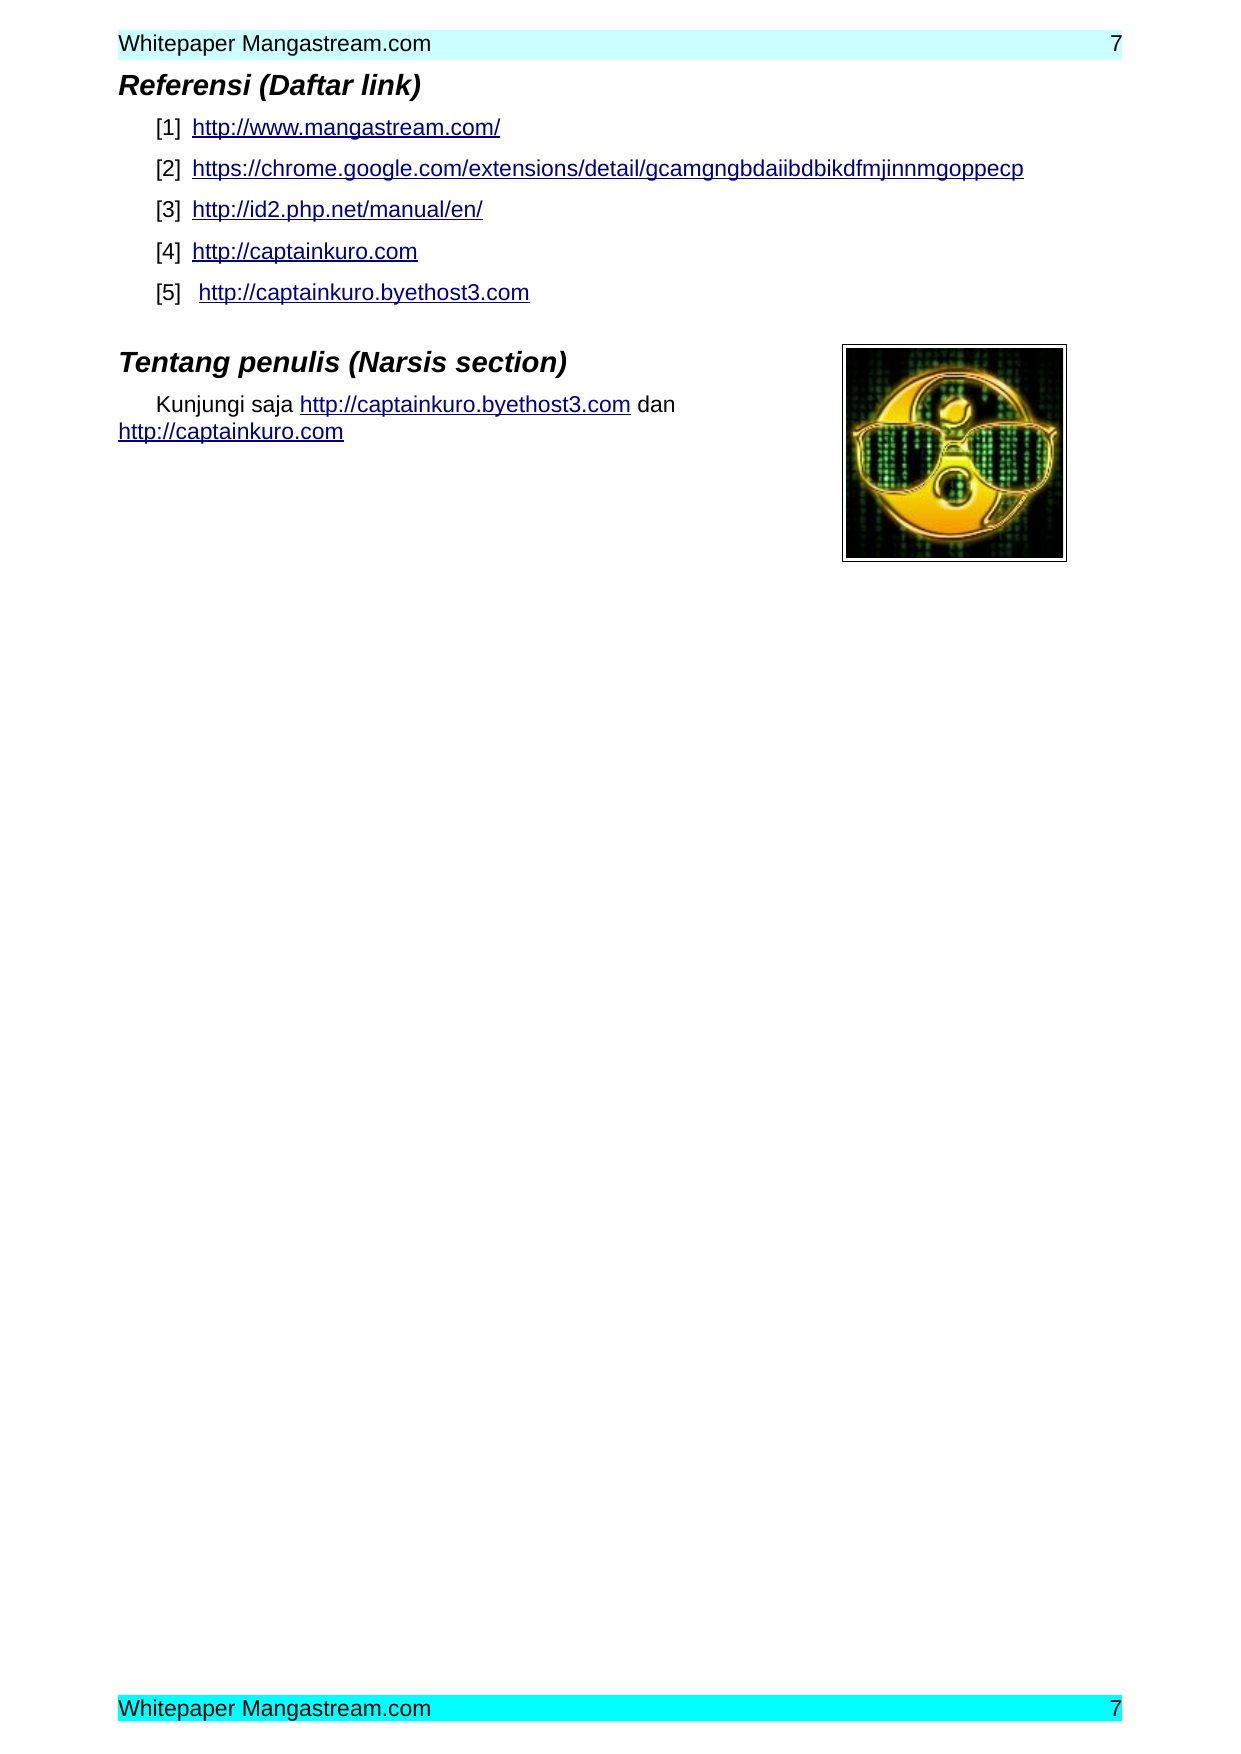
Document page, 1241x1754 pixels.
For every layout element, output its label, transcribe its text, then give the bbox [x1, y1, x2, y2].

text [1067, 391, 1122, 444]
text [5] http://captainkuro.byethost3.com [118, 279, 1122, 305]
subtitle [843, 345, 1066, 561]
text [2] https://chrome.google.com/extensions/detail/gcamgngbdaiibdbikdfmjinnmgoppecp [118, 155, 1122, 181]
picture [846, 348, 1064, 558]
text Kunjungi saja http://captainkuro.byethost3.com dan http://captainkuro.com [118, 391, 842, 444]
subtitle Tentang penulis (Narsis section) [118, 345, 842, 379]
subtitle [1067, 345, 1122, 379]
subtitle Referensi (Daftar link) [118, 67, 1122, 101]
text [3] http://id2.php.net/manual/en/ [118, 196, 1122, 223]
text [1] http://www.mangastream.com/ [118, 113, 1122, 140]
text [4] http://captainkuro.com [118, 238, 1122, 264]
